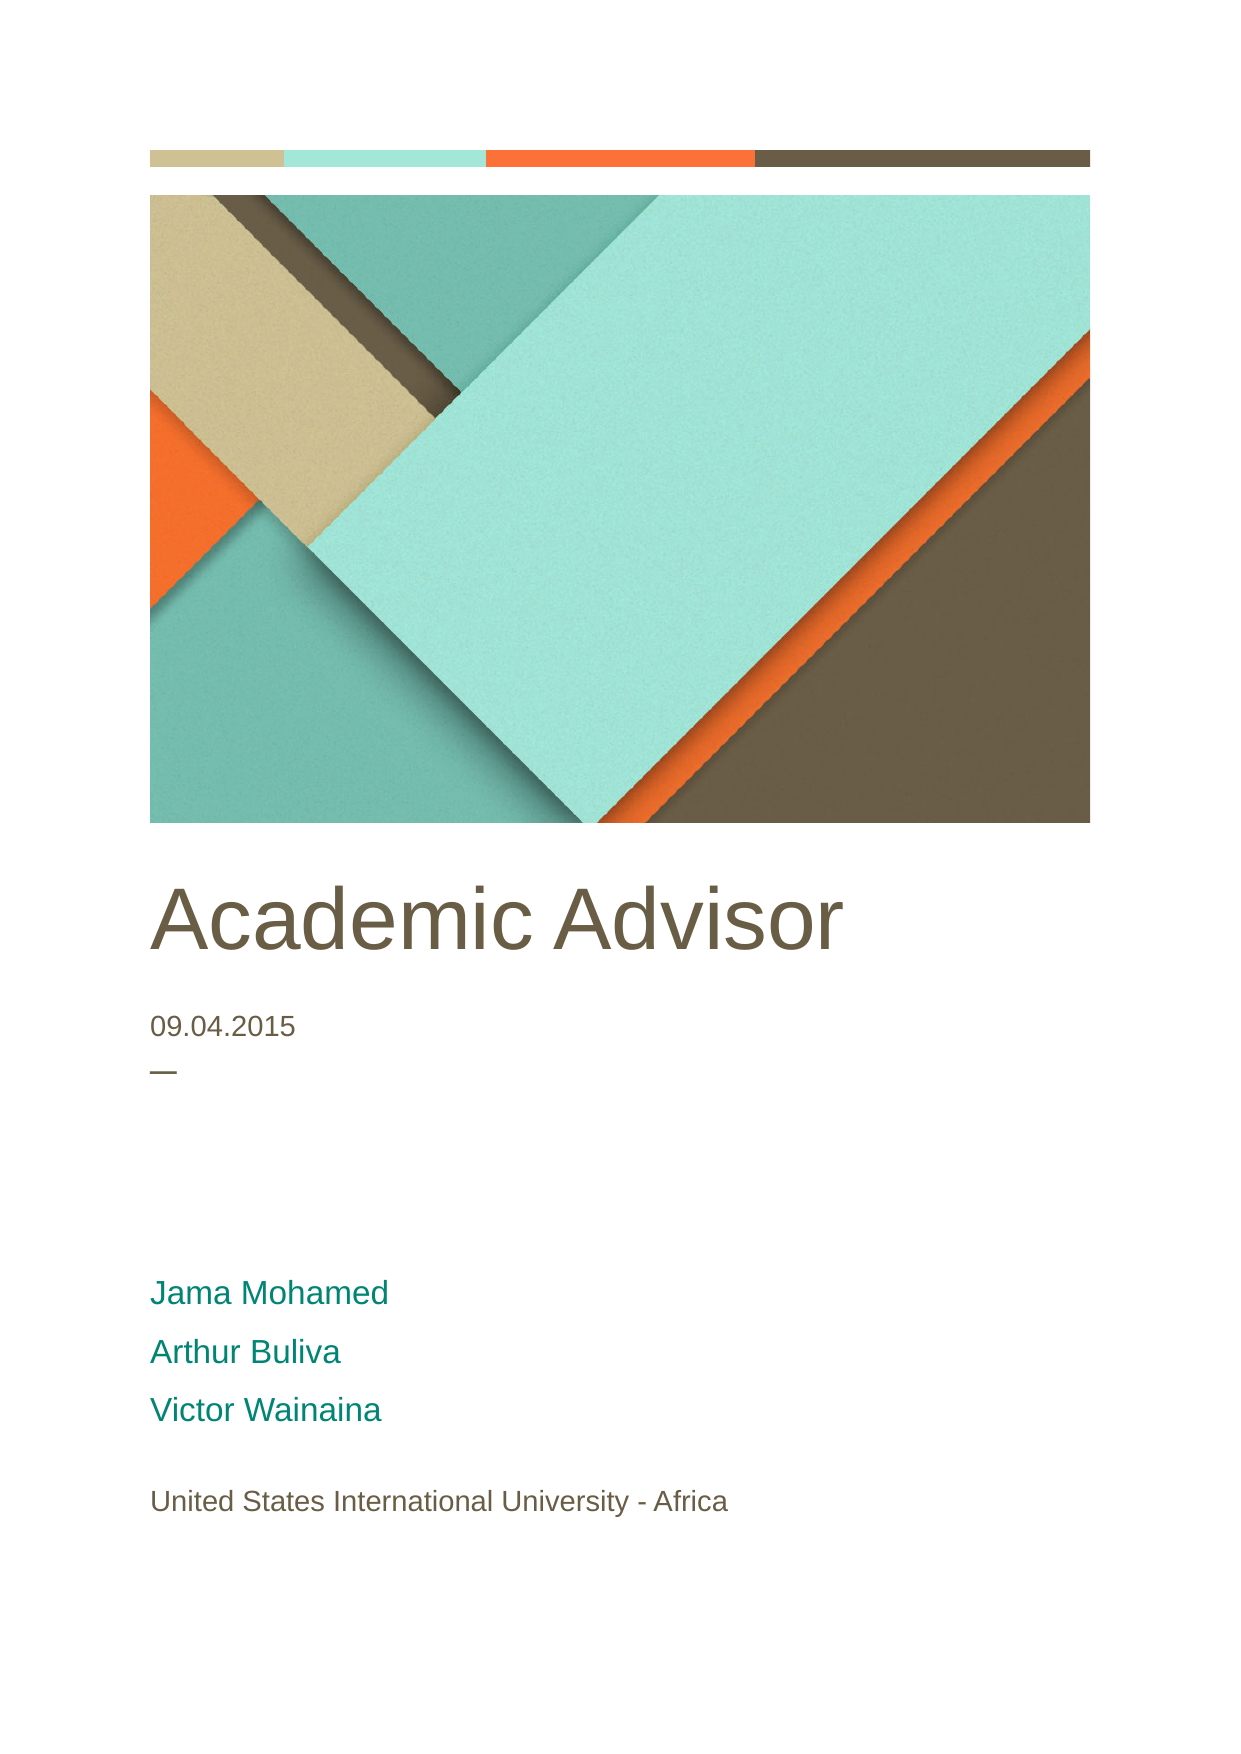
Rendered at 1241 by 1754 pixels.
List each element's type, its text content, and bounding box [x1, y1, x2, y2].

text Jama Mohamed [150, 1273, 1091, 1312]
text Academic Advisor [150, 867, 1091, 968]
text 09.04.2015 [150, 1009, 1091, 1042]
text Arthur Buliva [150, 1332, 1091, 1370]
text United States International University - Africa [150, 1484, 1091, 1518]
text Victor Wainaina [150, 1390, 1091, 1429]
text ─ [150, 1049, 1091, 1092]
